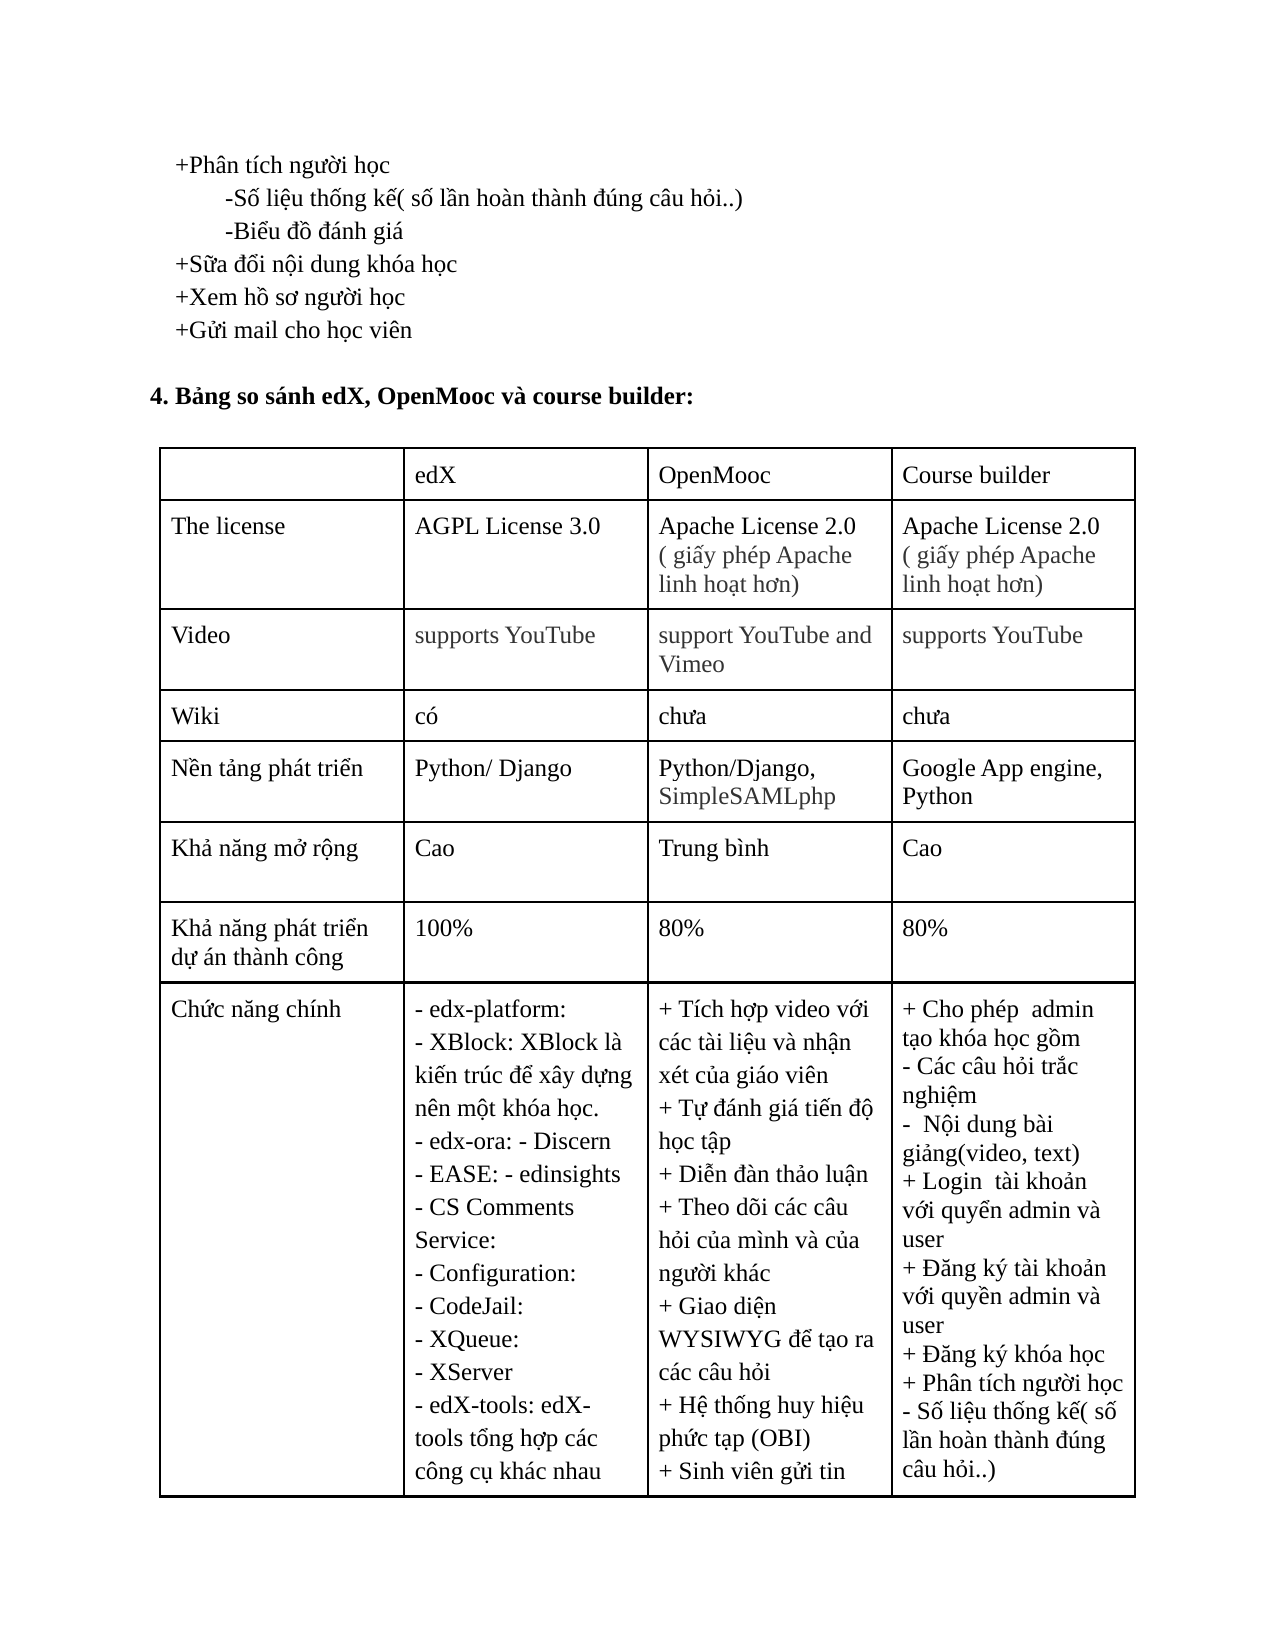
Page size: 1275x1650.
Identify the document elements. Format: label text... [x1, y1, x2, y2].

table_cell chưa [893, 691, 1134, 740]
table_cell Video [161, 610, 403, 688]
table_cell có [405, 691, 647, 740]
table_cell Cao [893, 823, 1134, 901]
table_cell Wiki [161, 691, 403, 740]
table_cell Python/Django, SimpleSAMLphp [649, 742, 891, 821]
table_cell Google App engine, Python [893, 742, 1134, 821]
table_cell support YouTube and Vimeo [649, 610, 891, 688]
table_cell supports YouTube [893, 610, 1134, 688]
text +Phân tích người học [150, 150, 1125, 179]
table_cell AGPL License 3.0 [405, 501, 647, 608]
table_cell 80% [649, 903, 891, 981]
table_cell 80% [893, 903, 1134, 981]
table_cell Khả năng phát triển dự án thành công [161, 903, 403, 981]
table_header [161, 449, 403, 499]
table_cell Khả năng mở rộng [161, 823, 403, 901]
table_cell supports YouTube [405, 610, 647, 688]
table_cell Apache License 2.0 ( giấy phép Apache linh hoạt hơn) [649, 501, 891, 608]
text -Số liệu thống kế( số lần hoàn thành đúng câu hỏi..) [150, 183, 1125, 212]
table_header OpenMooc [649, 449, 891, 499]
table_cell Nền tảng phát triển [161, 742, 403, 821]
table_header Course builder [893, 449, 1134, 499]
table_cell Cao [405, 823, 647, 901]
table_cell Chức năng chính [161, 984, 403, 1495]
table_cell The license [161, 501, 403, 608]
table_cell + Cho phép admin tạo khóa học gồm - Các câu hỏi trắc nghiệm - Nội dung bài giảng(video, text) + Login tài khoản với quyển admin và user + Đăng ký tài khoản với quyền admin và user + Đăng ký khóa học + Phân tích người học - Số liệu thống kế( số lần hoàn thành đúng câu hỏi..) [893, 984, 1134, 1495]
table_cell + Tích hợp video với các tài liệu và nhận xét của giáo viên + Tự đánh giá tiến độ học tập + Diễn đàn thảo luận + Theo dõi các câu hỏi của mình và của người khác + Giao diện WYSIWYG để tạo ra các câu hỏi + Hệ thống huy hiệu phức tạp (OBI) + Sinh viên gửi tin [649, 984, 891, 1495]
text 4. Bảng so sánh edX, OpenMooc và course builder: [150, 381, 1125, 410]
text +Gửi mail cho học viên [150, 315, 1125, 344]
table_header edX [405, 449, 647, 499]
table_cell chưa [649, 691, 891, 740]
table_cell - edx-platform: - XBlock: XBlock là kiến trúc để xây dựng nên một khóa học. - edx-ora: - Discern - EASE: - edinsights - CS Comments Service: - Configuration: - CodeJail: - XQueue: - XServer - edX-tools: edX-tools tổng hợp các công cụ khác nhau [405, 984, 647, 1495]
table_cell Python/ Django [405, 742, 647, 821]
text +Xem hồ sơ người học [150, 282, 1125, 311]
table_cell Apache License 2.0 ( giấy phép Apache linh hoạt hơn) [893, 501, 1134, 608]
text -Biểu đồ đánh giá [150, 216, 1125, 245]
table_cell Trung bình [649, 823, 891, 901]
text +Sữa đổi nội dung khóa học [150, 249, 1125, 278]
table_cell 100% [405, 903, 647, 981]
